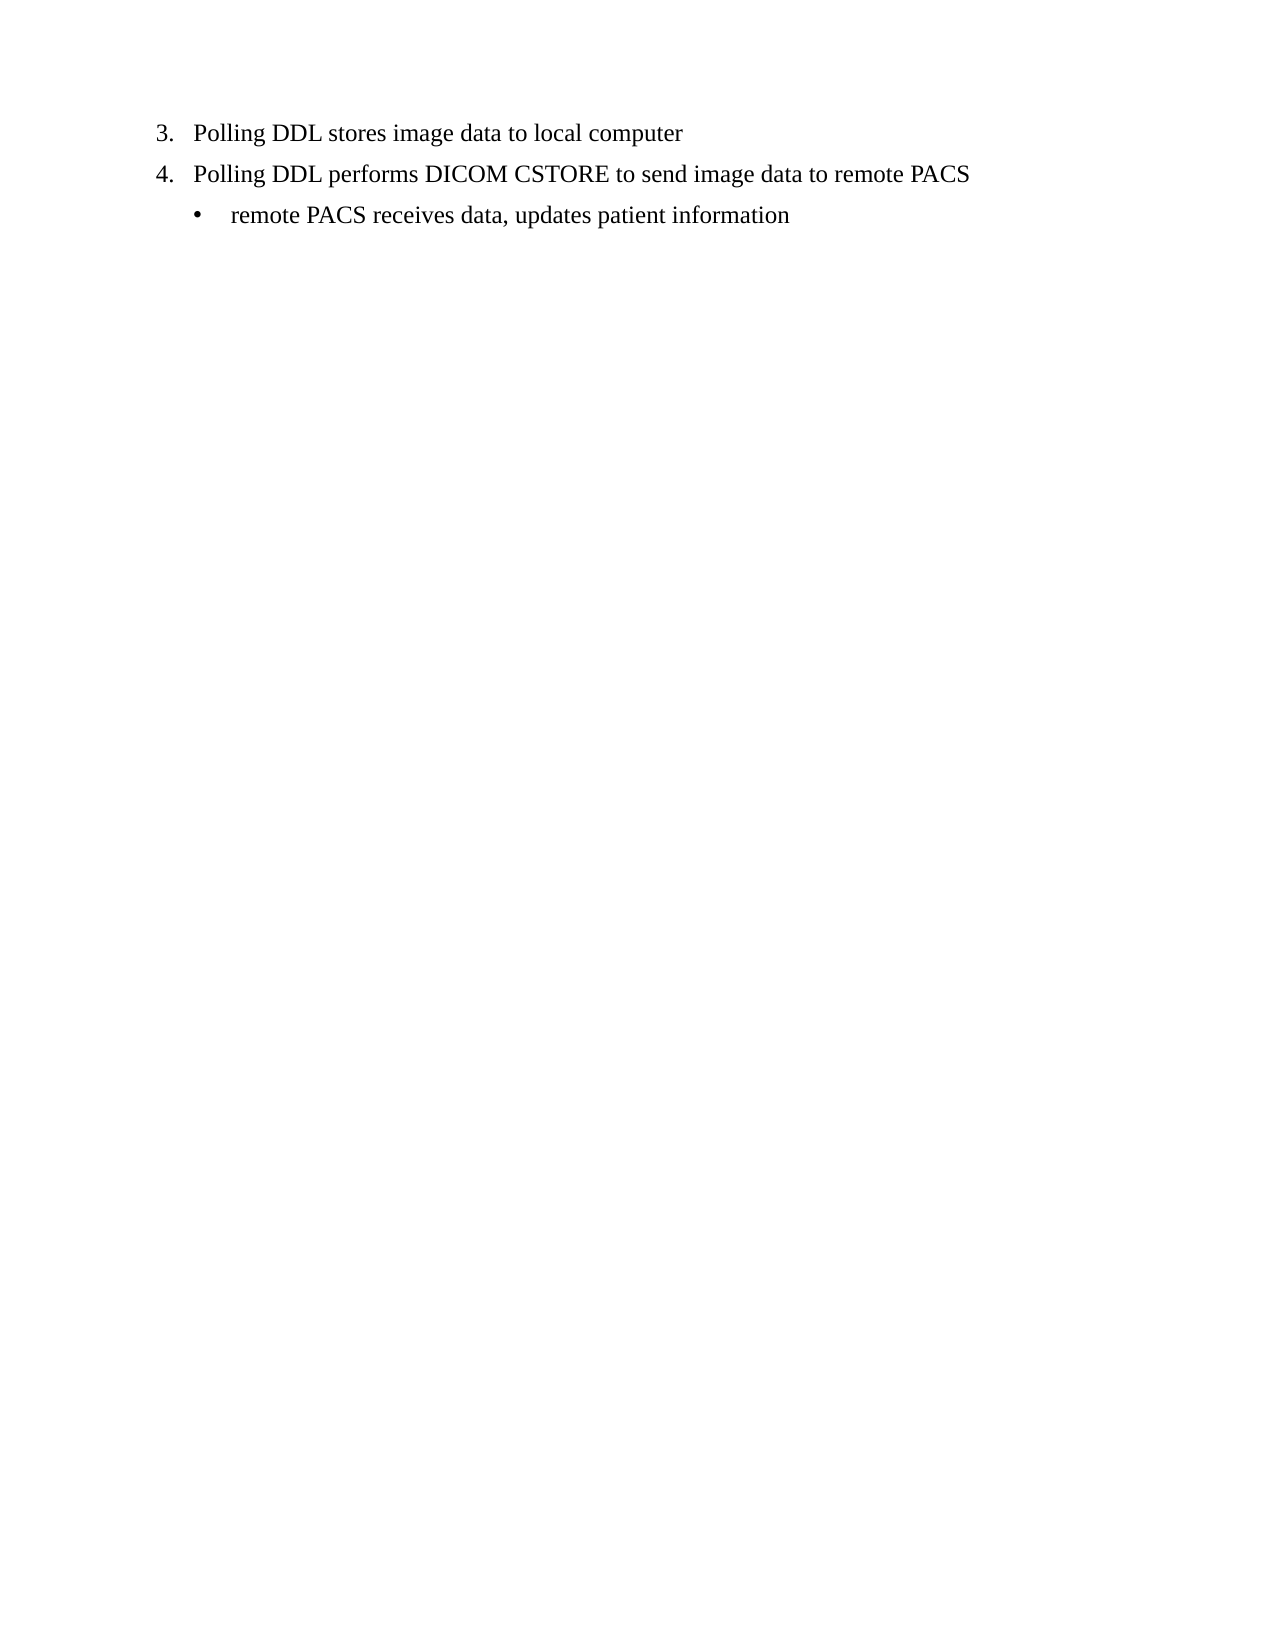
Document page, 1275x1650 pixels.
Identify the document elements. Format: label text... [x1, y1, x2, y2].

list remote PACS receives data, updates patient information [193, 201, 1157, 229]
list Polling DDL performs DICOM CSTORE to send image data to remote PACS [156, 159, 1157, 188]
list Polling DDL stores image data to local computer [156, 118, 1157, 147]
